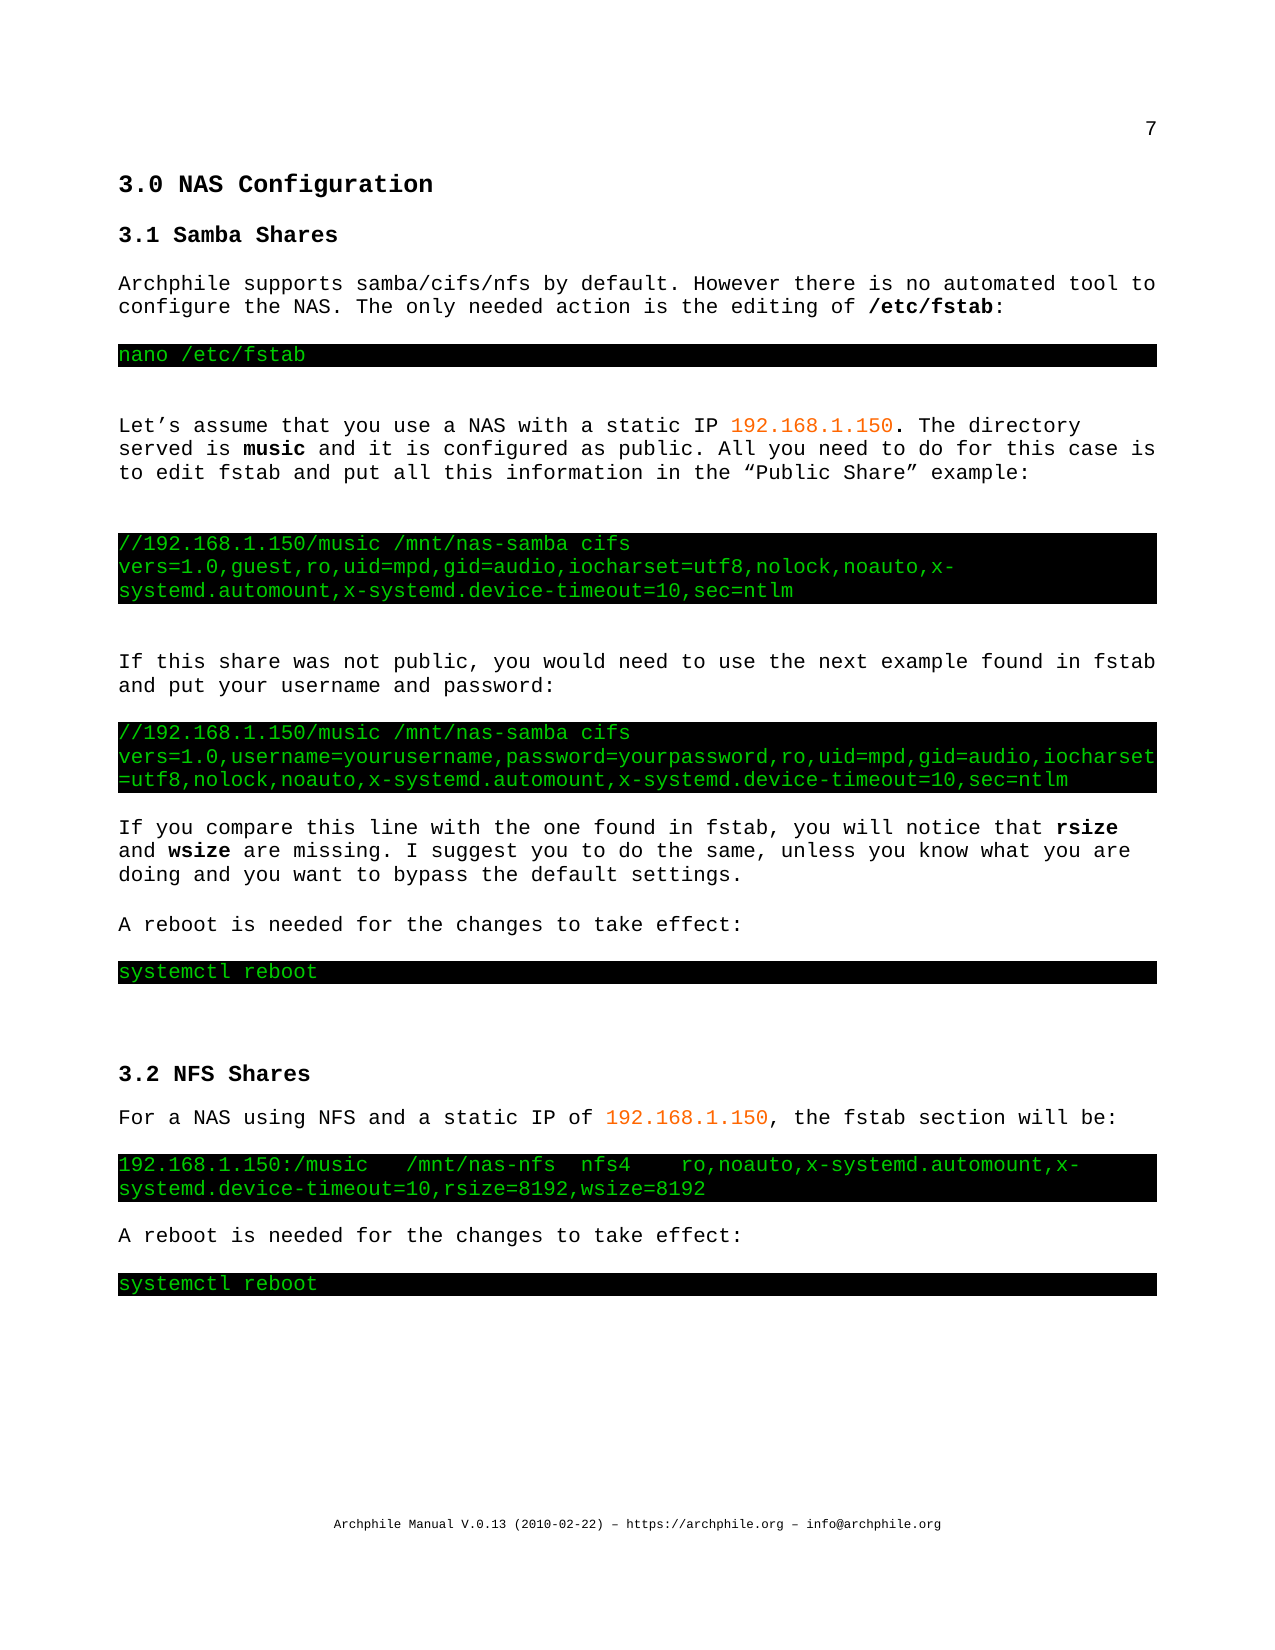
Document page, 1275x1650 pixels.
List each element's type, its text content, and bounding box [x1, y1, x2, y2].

text 192.168.1.150:/music /mnt/nas-nfs nfs4 ro,noauto,x-systemd.automount,x-systemd.device-timeout=10,rsize=8192,wsize=8192 [118, 1154, 1157, 1202]
text If this share was not public, you would need to use the next example found in fstab and put your username and password: [118, 651, 1157, 698]
text 3.1 Samba Shares [118, 223, 1157, 249]
text A reboot is needed for the changes to take effect: [118, 913, 1157, 937]
text If you compare this line with the one found in fstab, you will notice that rsize and wsize are missing. I suggest you to do the same, unless you know what you are doing and you want to bypass the default settings. [118, 817, 1157, 888]
text Let’s assume that you use a NAS with a static IP 192.168.1.150. The directory served is music and it is configured as public. All you need to do for this case is to edit fstab and put all this information in the “Public Share” example: [118, 415, 1157, 486]
text 3.2 NFS Shares [118, 1062, 1157, 1088]
text systemctl reboot [118, 1273, 1157, 1296]
text A reboot is needed for the changes to take effect: [118, 1225, 1157, 1249]
text //192.168.1.150/music /mnt/nas-samba cifs vers=1.0,username=yourusername,password=yourpassword,ro,uid=mpd,gid=audio,iocharset=utf8,nolock,noauto,x-systemd.automount,x-systemd.device-timeout=10,sec=ntlm [118, 722, 1157, 793]
text For a NAS using NFS and a static IP of 192.168.1.150, the fstab section will be: [118, 1107, 1157, 1131]
text nano /etc/fstab [118, 344, 1157, 367]
text 3.0 NAS Configuration [118, 171, 1157, 199]
text systemctl reboot [118, 961, 1157, 984]
text Archphile supports samba/cifs/nfs by default. However there is no automated tool to configure the NAS. The only needed action is the editing of /etc/fstab: [118, 273, 1157, 320]
text //192.168.1.150/music /mnt/nas-samba cifs vers=1.0,guest,ro,uid=mpd,gid=audio,iocharset=utf8,nolock,noauto,x-systemd.automount,x-systemd.device-timeout=10,sec=ntlm [118, 533, 1157, 604]
